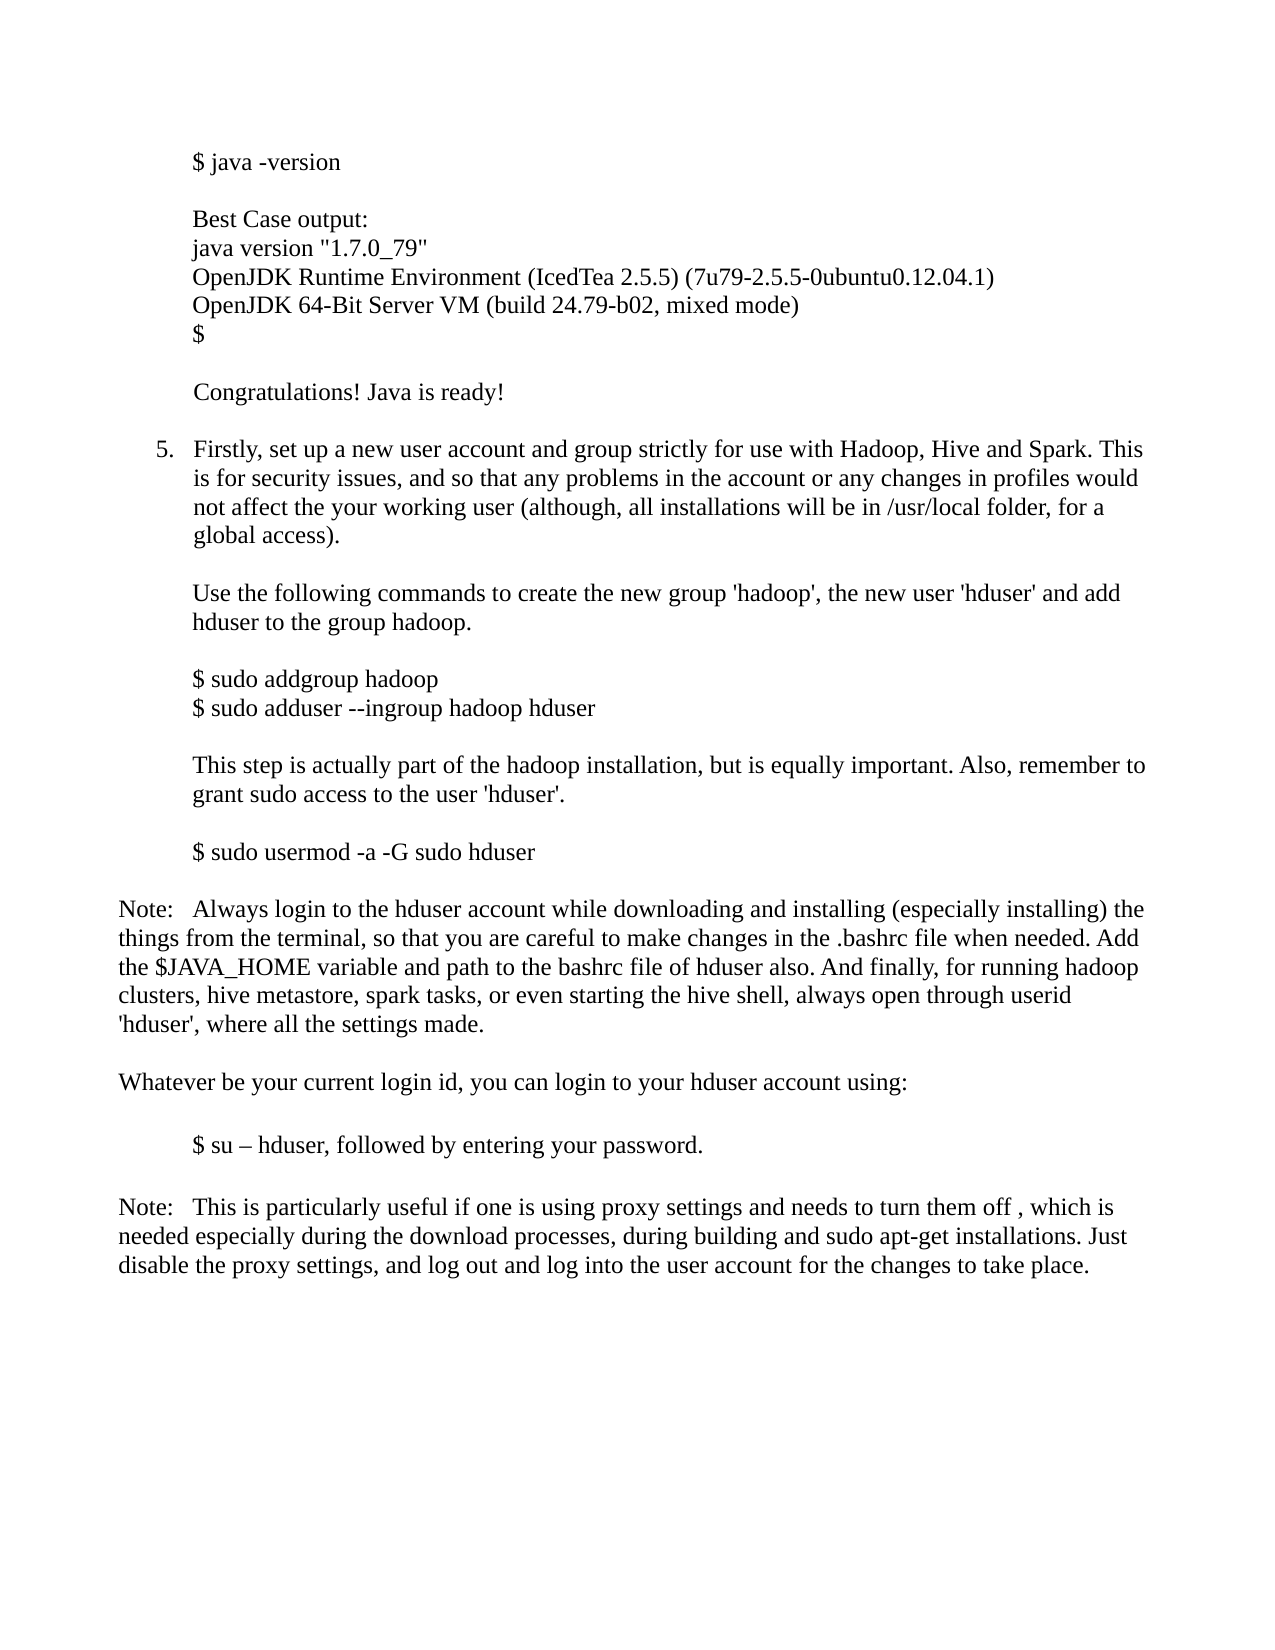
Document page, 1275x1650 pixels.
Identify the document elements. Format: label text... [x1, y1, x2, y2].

text $ sudo addgroup hadoop [118, 664, 1157, 693]
text OpenJDK Runtime Environment (IcedTea 2.5.5) (7u79-2.5.5-0ubuntu0.12.04.1) [118, 262, 1157, 291]
list Congratulations! Java is ready! [156, 377, 1157, 406]
text things from the terminal, so that you are careful to make changes in the .bashrc file when needed. Add the $JAVA_HOME variable and path to the bashrc file of hduser also. And finally, for running hadoop clusters, hive metastore, spark tasks, or even starting the hive shell, always open through userid 'hduser', where all the settings made. [118, 923, 1157, 1038]
text Whatever be your current login id, you can login to your hduser account using: [118, 1067, 1157, 1096]
text $ su – hduser, followed by entering your password. [118, 1130, 1157, 1158]
text $ [118, 319, 1157, 348]
text Best Case output: [118, 204, 1157, 233]
text OpenJDK 64-Bit Server VM (build 24.79-b02, mixed mode) [118, 291, 1157, 319]
text This step is actually part of the hadoop installation, but is equally important. Also, remember to [118, 751, 1157, 779]
text grant sudo access to the user 'hduser'. [118, 779, 1157, 808]
text Note: This is particularly useful if one is using proxy settings and needs to turn them off , which is needed especially during the download processes, during building and sudo apt-get installations. Just disable the proxy settings, and log out and log into the user account for the changes to take place. [118, 1192, 1157, 1279]
text Use the following commands to create the new group 'hadoop', the new user 'hduser' and add hduser to the group hadoop. [118, 578, 1157, 636]
text $ sudo adduser --ingroup hadoop hduser [118, 693, 1157, 722]
list Firstly, set up a new user account and group strictly for use with Hadoop, Hive and Spark. This is for security issues, and so that any problems in the account or any changes in profiles would not affect the your working user (although, all installations will be in /usr/local folder, for a global access). [156, 434, 1157, 549]
text $ sudo usermod -a -G sudo hduser [118, 837, 1157, 866]
text $ java -version [118, 147, 1157, 176]
text Note: Always login to the hduser account while downloading and installing (especially installing) the [118, 894, 1157, 923]
text java version "1.7.0_79" [118, 233, 1157, 262]
